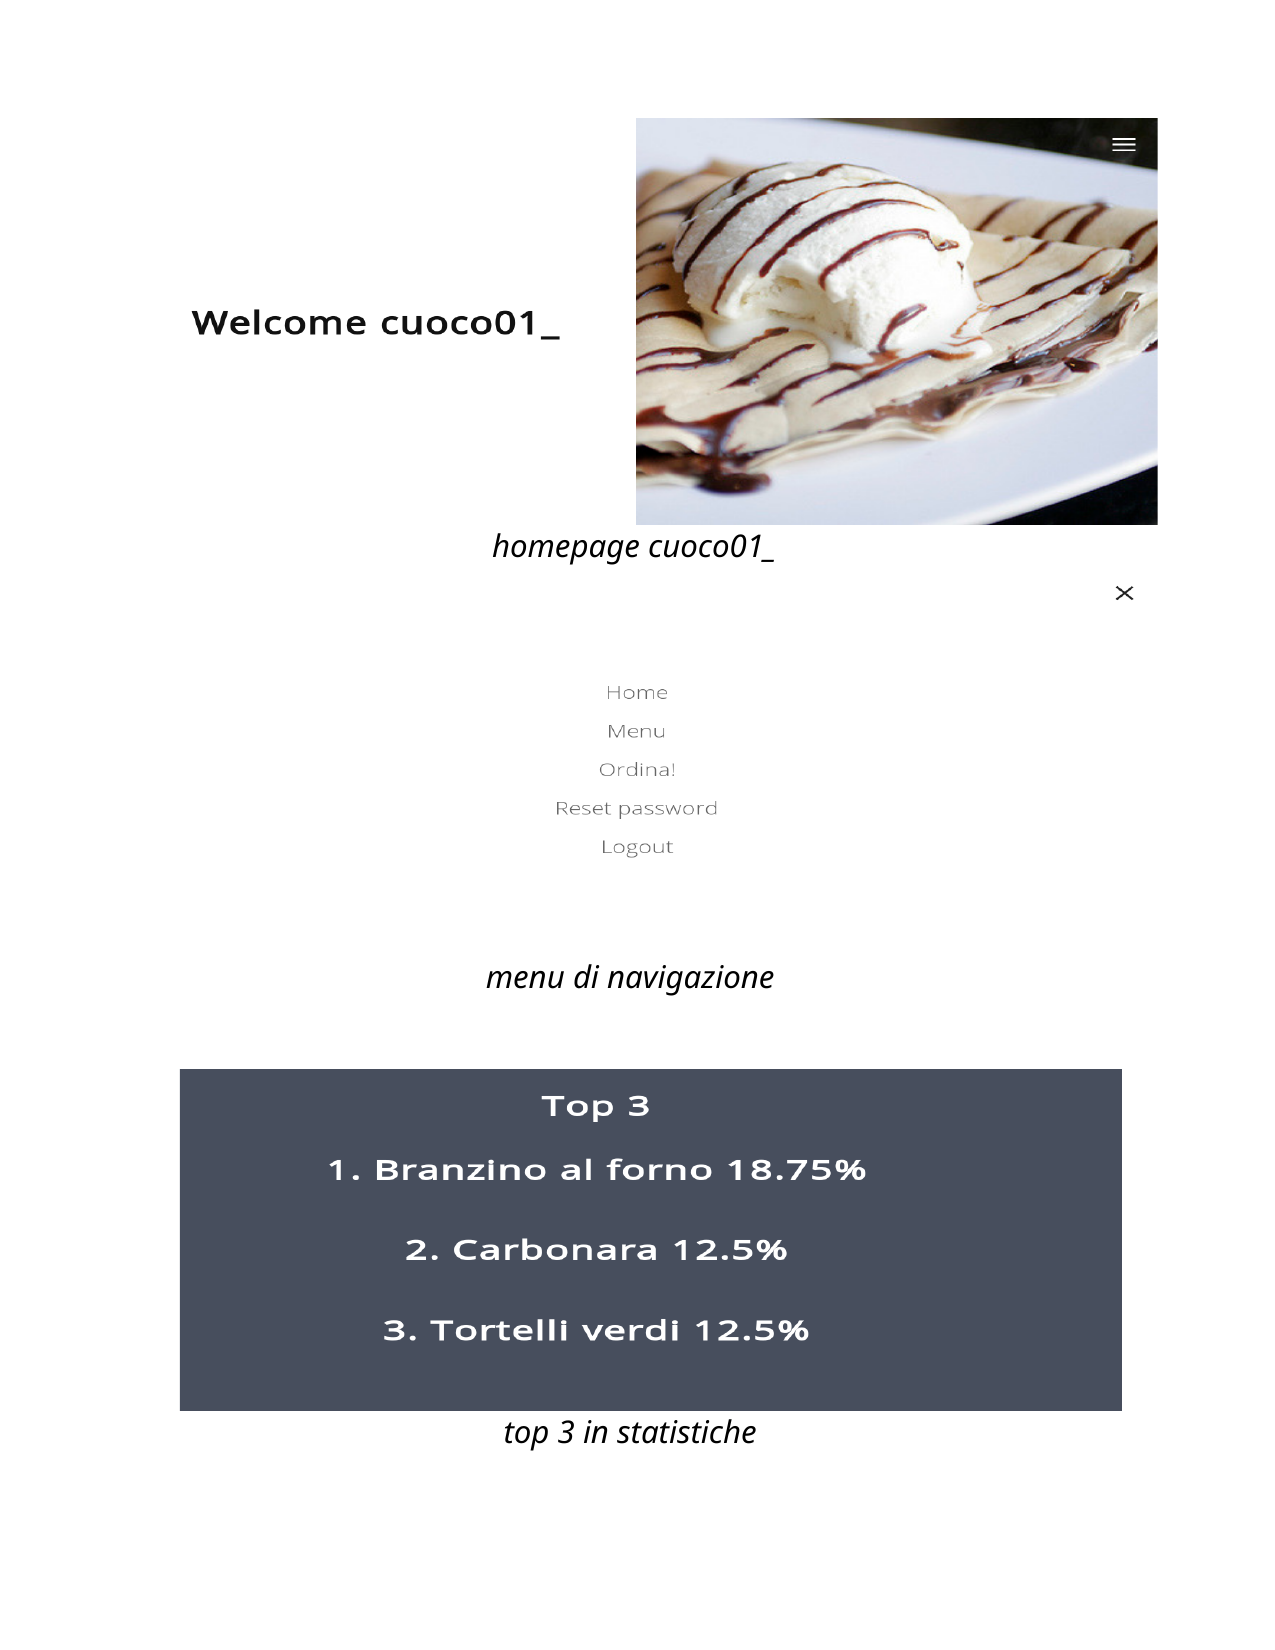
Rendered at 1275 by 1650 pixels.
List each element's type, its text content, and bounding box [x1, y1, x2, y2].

text menu di navigazione [114, 956, 1158, 998]
picture [179, 1050, 1122, 1411]
text homepage cuoco01_ [114, 525, 1158, 567]
picture [114, 118, 1158, 525]
text top 3 in statistiche [114, 1041, 1158, 1453]
picture [114, 569, 1158, 956]
